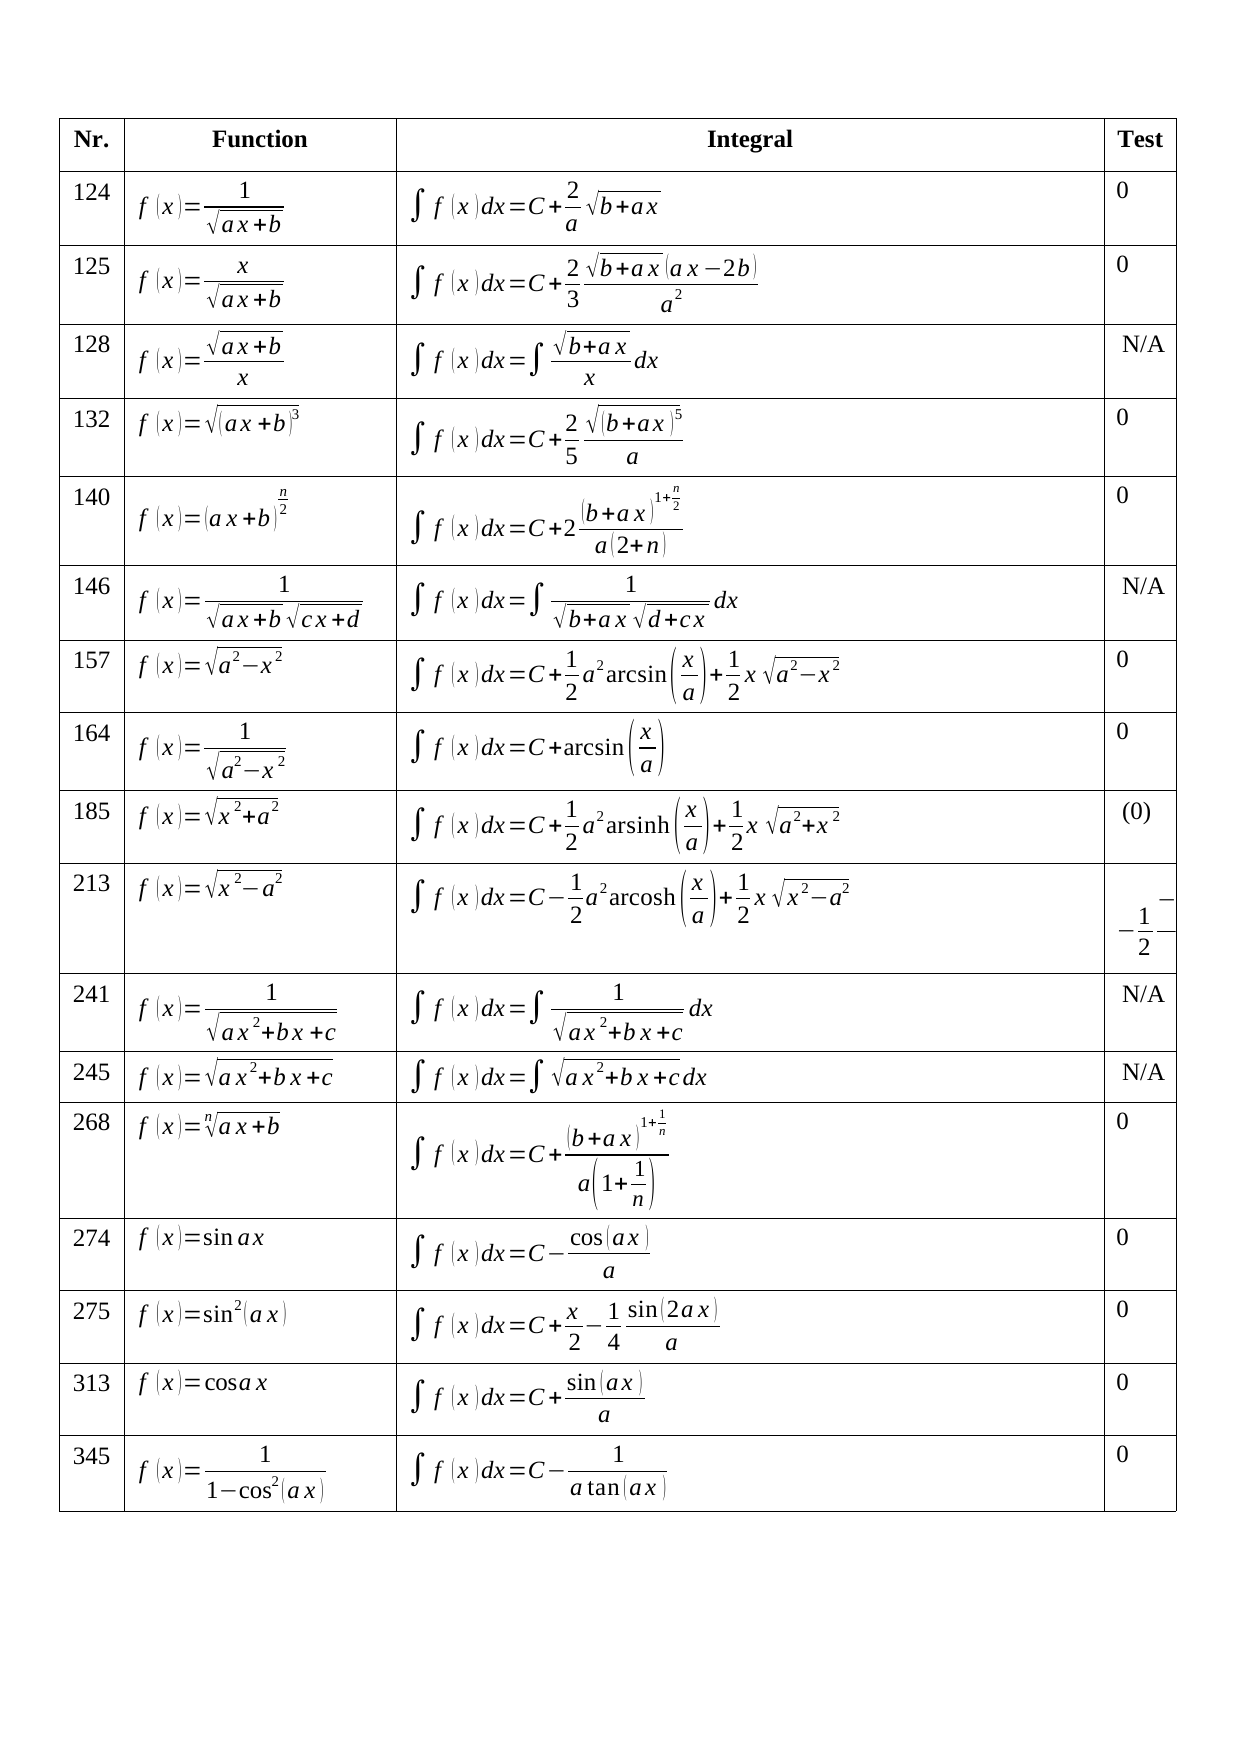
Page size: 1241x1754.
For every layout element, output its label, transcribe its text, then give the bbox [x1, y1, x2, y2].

table_cell [125, 1364, 396, 1435]
table_header Test [1105, 119, 1176, 171]
table_cell 313 [60, 1364, 124, 1435]
table_cell 164 [60, 713, 124, 790]
table_cell 274 [60, 1219, 124, 1290]
table_cell [1105, 399, 1176, 476]
table_cell [397, 399, 1104, 476]
table_cell N/A [1105, 974, 1176, 1051]
table_cell 345 [60, 1436, 124, 1511]
table_cell 132 [60, 399, 124, 476]
table_cell 213 [60, 864, 124, 973]
table_cell [1105, 477, 1176, 565]
table_cell [397, 713, 1104, 790]
table_cell [397, 864, 1104, 973]
table_cell 241 [60, 974, 124, 1051]
table_cell [1105, 864, 1176, 973]
table_cell 146 [60, 566, 124, 640]
table_cell [397, 791, 1104, 862]
table_cell [397, 641, 1104, 712]
table_cell [125, 974, 396, 1051]
table_cell [125, 1052, 396, 1102]
table_cell [1105, 246, 1176, 323]
table_cell [397, 477, 1104, 565]
table_cell [125, 1103, 396, 1218]
table_cell [125, 566, 396, 640]
table_cell [125, 399, 396, 476]
table_cell [397, 1436, 1104, 1511]
table_cell [1105, 1103, 1176, 1218]
table_cell [125, 246, 396, 323]
table_cell [125, 1219, 396, 1290]
table_cell [1105, 1291, 1176, 1363]
table_cell [125, 172, 396, 245]
table_cell [125, 641, 396, 712]
table_header Integral [397, 119, 1104, 171]
table_header Nr. [60, 119, 124, 171]
table_cell [125, 325, 396, 398]
table_cell N/A [1105, 1052, 1176, 1102]
table_cell 157 [60, 641, 124, 712]
table_cell [1105, 641, 1176, 712]
table_cell [397, 325, 1104, 398]
table_cell [1105, 713, 1176, 790]
table_cell [1105, 1436, 1176, 1511]
table_cell [125, 1291, 396, 1363]
table_cell 275 [60, 1291, 124, 1363]
table_cell [397, 172, 1104, 245]
table_cell [125, 864, 396, 973]
table_cell (0) [1105, 791, 1176, 862]
table_cell 185 [60, 791, 124, 862]
table_cell [397, 246, 1104, 323]
table_cell [397, 1219, 1104, 1290]
table_cell N/A [1105, 325, 1176, 398]
table_cell [397, 566, 1104, 640]
table_cell 268 [60, 1103, 124, 1218]
table_cell 140 [60, 477, 124, 565]
table_cell 128 [60, 325, 124, 398]
table_cell [125, 791, 396, 862]
table_cell [1105, 172, 1176, 245]
table_cell [1105, 1219, 1176, 1290]
table_cell 124 [60, 172, 124, 245]
table_cell [397, 1364, 1104, 1435]
table_cell 125 [60, 246, 124, 323]
table_cell [1105, 1364, 1176, 1435]
table_cell 245 [60, 1052, 124, 1102]
table_cell [125, 477, 396, 565]
table_cell [125, 1436, 396, 1511]
table_cell [397, 1103, 1104, 1218]
table_header Function [125, 119, 396, 171]
table_cell [397, 1052, 1104, 1102]
table_cell [397, 1291, 1104, 1363]
table_cell [397, 974, 1104, 1051]
table_cell [125, 713, 396, 790]
table_cell N/A [1105, 566, 1176, 640]
